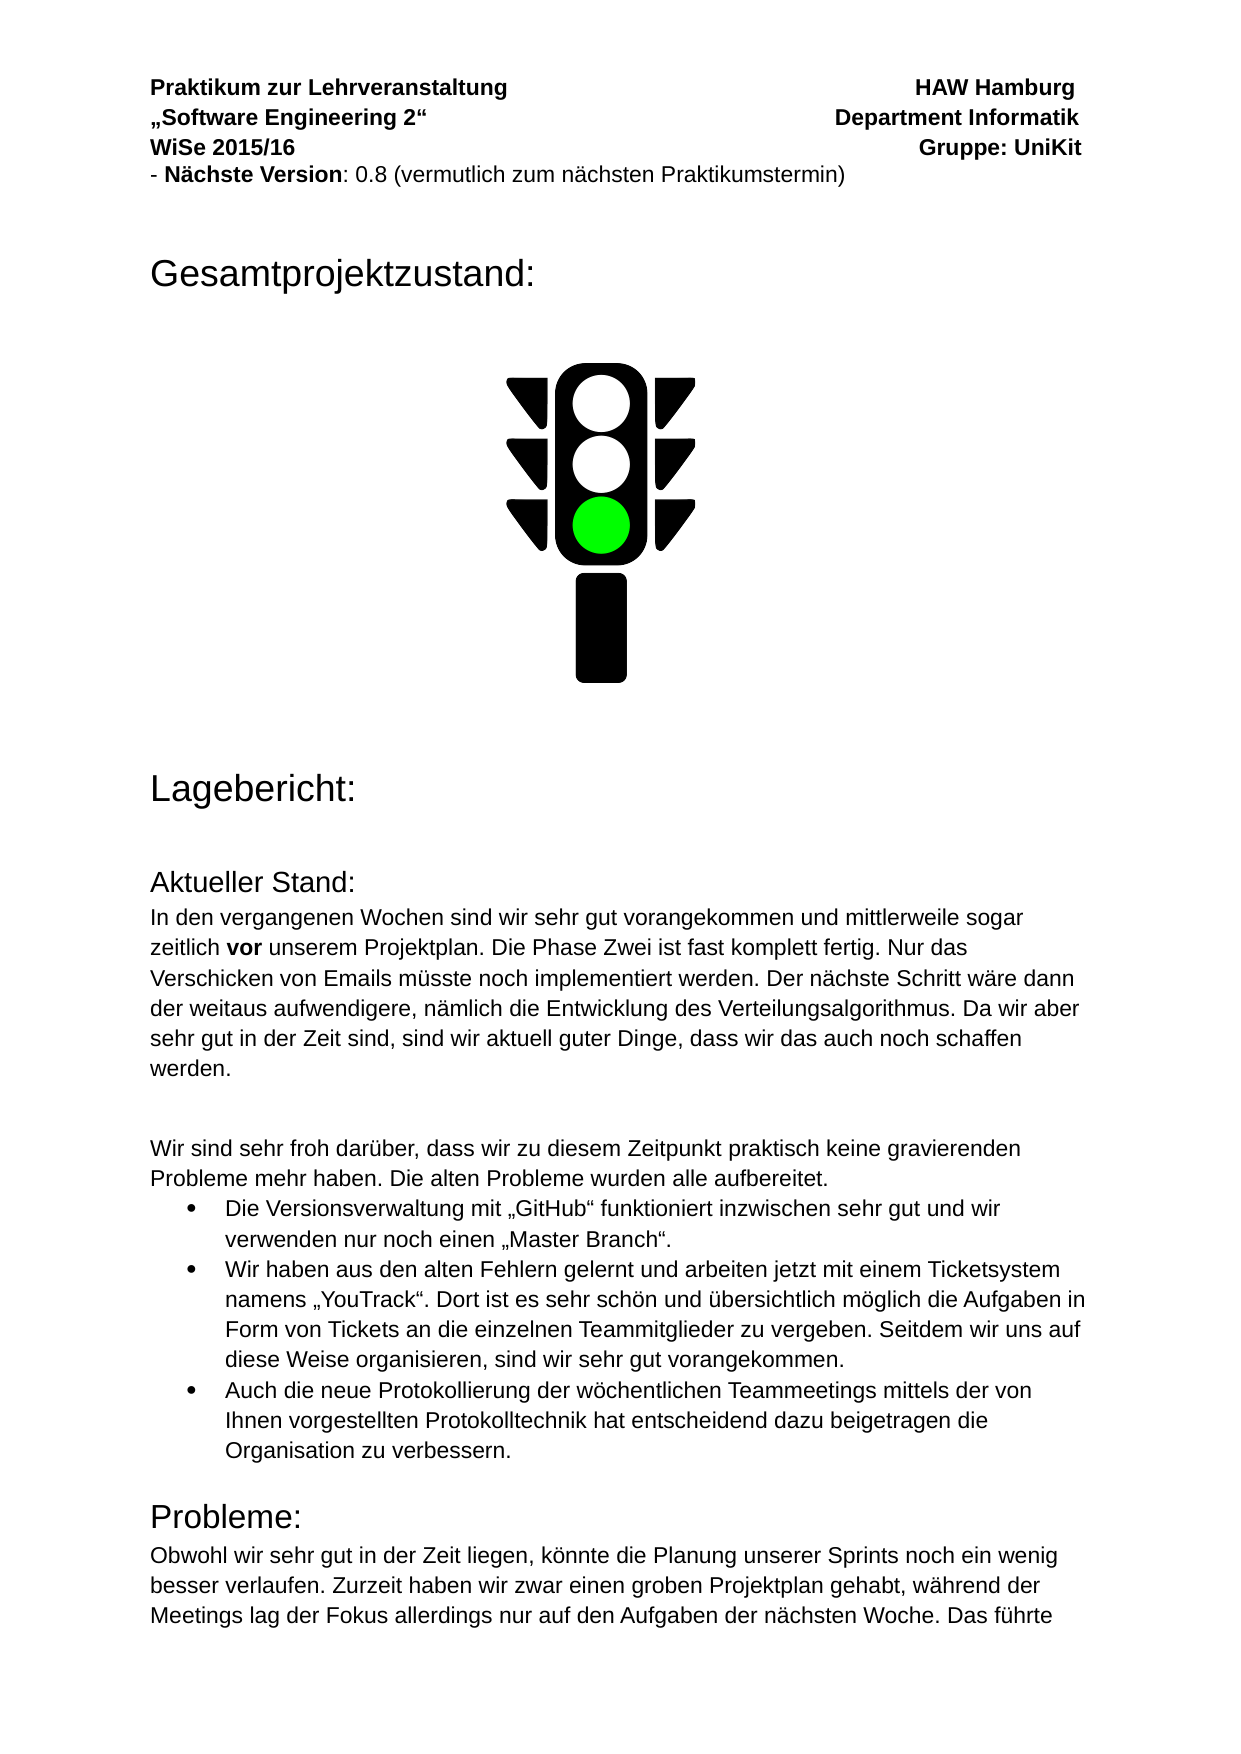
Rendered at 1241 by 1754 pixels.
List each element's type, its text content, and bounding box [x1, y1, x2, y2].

text Aktueller Stand: [150, 866, 1091, 899]
text In den vergangenen Wochen sind wir sehr gut vorangekommen und mittlerweile sogar zeitlich vor unserem Projektplan. Die Phase Zwei ist fast komplett fertig. Nur das Verschicken von Emails müsste noch implementiert werden. Der nächste Schritt wäre dann der weitaus aufwendigere, nämlich die Entwicklung des Verteilungsalgorithmus. Da wir aber sehr gut in der Zeit sind, sind wir aktuell guter Dinge, dass wir das auch noch schaffen werden. [150, 904, 1091, 1081]
text Lagebericht: [150, 766, 1091, 809]
list Wir haben aus den alten Fehlern gelernt und arbeiten jetzt mit einem Ticketsystem namens „YouTrack“. Dort ist es sehr schön und übersichtlich möglich die Aufgaben in Form von Tickets an die einzelnen Teammitglieder zu vergeben. Seitdem wir uns auf diese Weise organisieren, sind wir sehr gut vorangekommen. [187, 1256, 1091, 1373]
text - Nächste Version: 0.8 (vermutlich zum nächsten Praktikumstermin) [150, 161, 1091, 187]
text Obwohl wir sehr gut in der Zeit liegen, könnte die Planung unserer Sprints noch ein wenig besser verlaufen. Zurzeit haben wir zwar einen groben Projektplan gehabt, während der Meetings lag der Fokus allerdings nur auf den Aufgaben der nächsten Woche. Das führte [150, 1542, 1091, 1628]
text Probleme: [150, 1497, 1091, 1536]
text Wir sind sehr froh darüber, dass wir zu diesem Zeitpunkt praktisch keine gravierenden Probleme mehr haben. Die alten Probleme wurden alle aufbereitet. [150, 1135, 1091, 1191]
list Die Versionsverwaltung mit „GitHub“ funktioniert inzwischen sehr gut und wir verwenden nur noch einen „Master Branch“. [187, 1195, 1091, 1252]
list Auch die neue Protokollierung der wöchentlichen Teammeetings mittels der von Ihnen vorgestellten Protokolltechnik hat entscheidend dazu beigetragen die Organisation zu verbessern. [187, 1377, 1091, 1463]
text Gesamtprojektzustand: [150, 251, 1091, 294]
